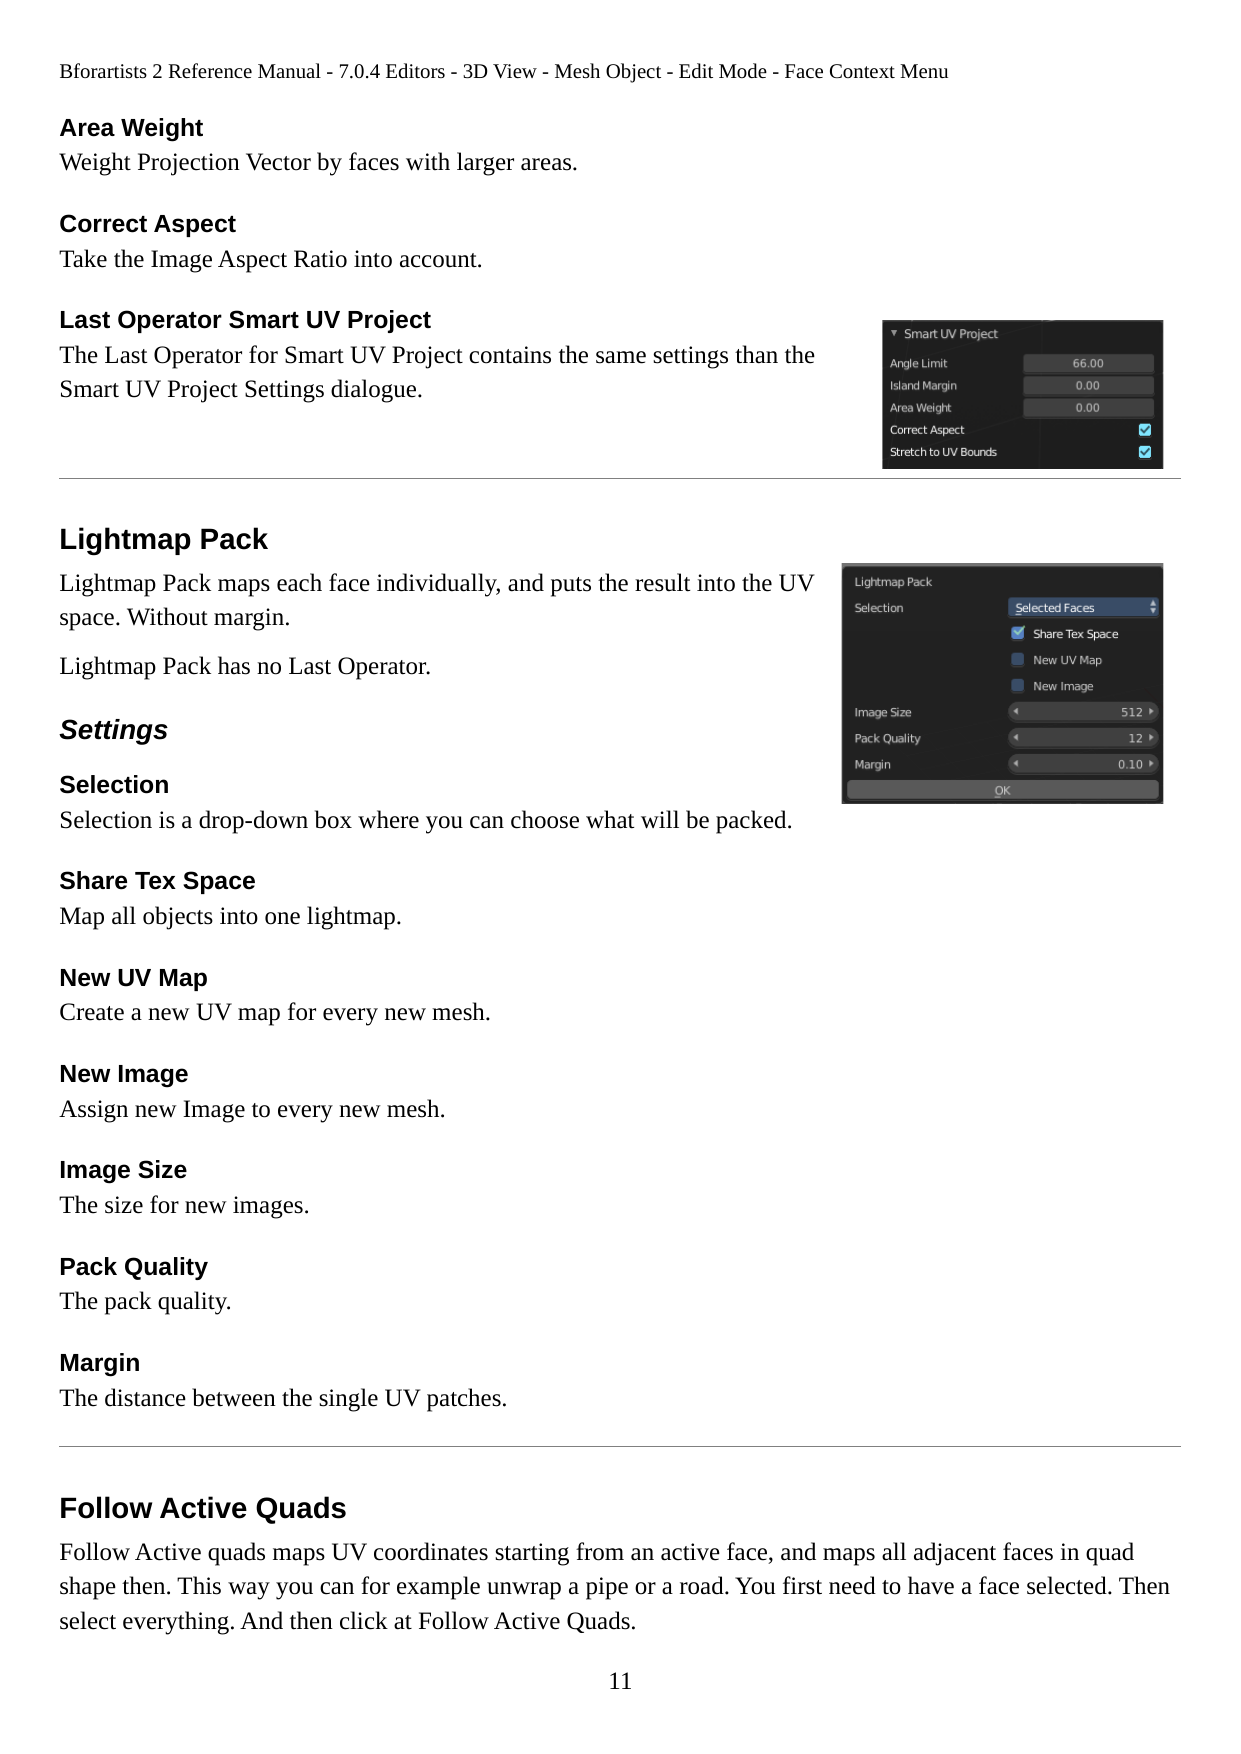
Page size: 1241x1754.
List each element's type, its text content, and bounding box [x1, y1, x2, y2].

text Lightmap Pack maps each face individually, and puts the result into the UV space. Without margin. [59, 568, 841, 631]
subtitle Selection [59, 770, 841, 798]
subtitle New Image [59, 1059, 1181, 1087]
subtitle Area Weight [59, 113, 1181, 141]
text Create a new UV map for every new mesh. [59, 997, 1181, 1026]
subtitle [1164, 713, 1181, 745]
subtitle Settings [59, 713, 841, 745]
text The size for new images. [59, 1190, 1181, 1219]
text The Last Operator for Smart UV Project contains the same settings than the Smart UV Project Settings dialogue. [59, 340, 882, 403]
subtitle Share Tex Space [59, 866, 1181, 895]
picture [841, 563, 1164, 804]
text Weight Projection Vector by faces with larger areas. [59, 147, 1181, 176]
text Map all objects into one lightmap. [59, 901, 1181, 930]
subtitle Image Size [59, 1155, 1181, 1184]
picture [882, 320, 1164, 469]
text The pack quality. [59, 1286, 1181, 1315]
subtitle Lightmap Pack [59, 522, 1181, 555]
text Lightmap Pack has no Last Operator. [59, 651, 841, 680]
subtitle Correct Aspect [59, 209, 1181, 237]
text Follow Active quads maps UV coordinates starting from an active face, and maps all adjacent faces in quad shape then. This way you can for example unwrap a pipe or a road. You first need to have a face selected. Then select everything. And then click at Follow Active Quads. [59, 1537, 1181, 1634]
text Assign new Image to every new mesh. [59, 1094, 1181, 1122]
subtitle Follow Active Quads [59, 1491, 1181, 1524]
text Selection is a drop-down box where you can choose what will be packed. [59, 805, 1181, 833]
text Take the Image Aspect Ratio into account. [59, 244, 1181, 272]
subtitle Last Operator Smart UV Project [59, 305, 1181, 334]
text The distance between the single UV patches. [59, 1383, 1181, 1412]
subtitle Pack Quality [59, 1252, 1181, 1280]
subtitle Margin [59, 1348, 1181, 1377]
subtitle [1164, 770, 1181, 798]
subtitle New UV Map [59, 963, 1181, 991]
